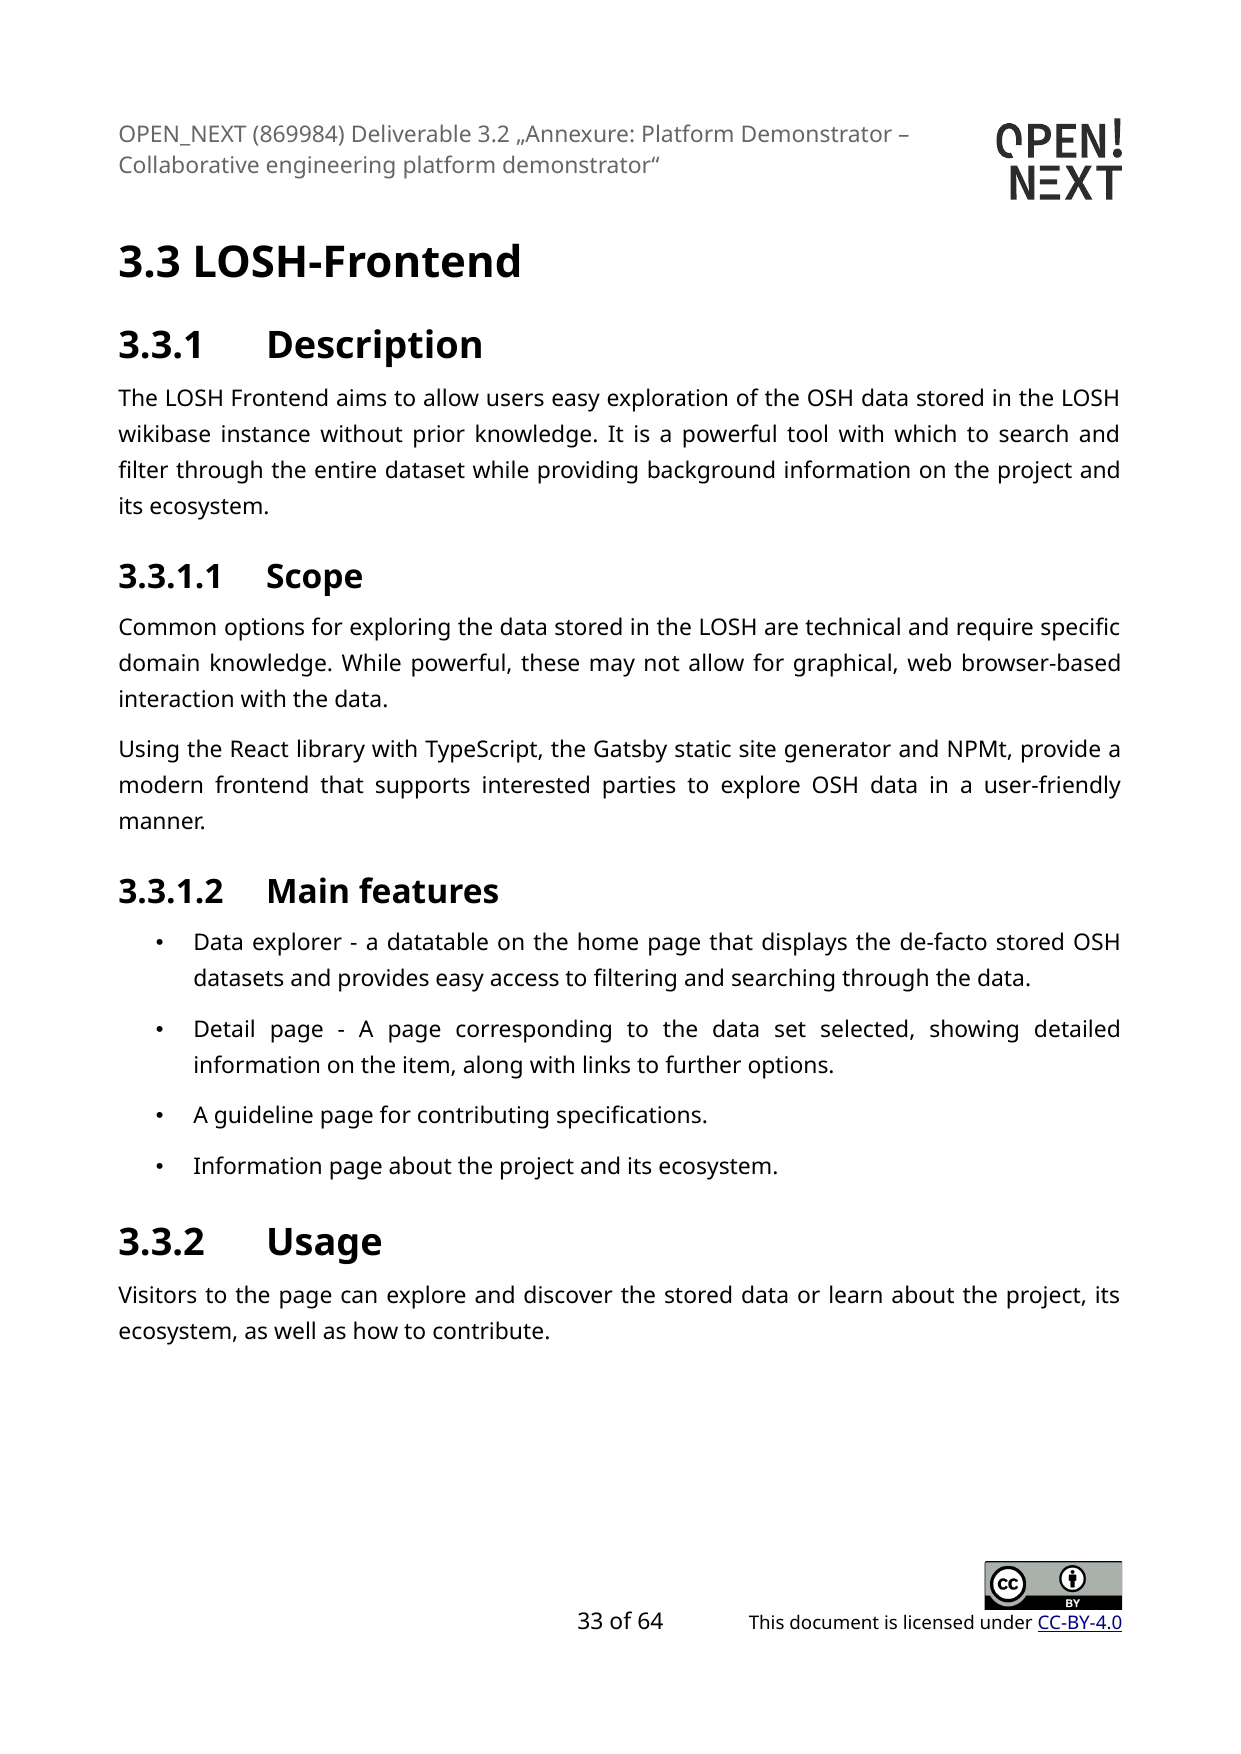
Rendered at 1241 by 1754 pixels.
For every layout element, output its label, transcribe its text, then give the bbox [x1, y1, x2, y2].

text The LOSH Frontend aims to allow users easy exploration of the OSH data stored in the LOSH wikibase instance without prior knowledge. It is a powerful tool with which to search and filter through the entire dataset while providing background information on the project and its ecosystem. [118, 382, 1122, 521]
picture [984, 1561, 1123, 1610]
list A guideline page for contributing specifications. [156, 1099, 1122, 1131]
list Information page about the project and its ecosystem. [156, 1150, 1122, 1181]
subtitle Scope [118, 553, 1122, 598]
subtitle Main features [118, 868, 1122, 914]
text Common options for exploring the data stored in the LOSH are technical and require specific domain knowledge. While powerful, these may not allow for graphical, web browser-based interaction with the data. [118, 611, 1122, 714]
subtitle Description [118, 318, 1122, 369]
subtitle LOSH-Frontend [118, 231, 1122, 291]
text Using the React library with TypeScript, the Gatsby static site generator and NPMt, provide a modern frontend that supports interested parties to explore OSH data in a user-friendly manner. [118, 733, 1122, 836]
list Data explorer - a datatable on the home page that displays the de-facto stored OSH datasets and provides easy access to filtering and searching through the data. [156, 926, 1122, 993]
list Detail page - A page corresponding to the data set selected, showing detailed information on the item, along with links to further options. [156, 1013, 1122, 1080]
subtitle Usage [118, 1215, 1122, 1267]
text Visitors to the page can explore and discover the stored data or learn about the project, its ecosystem, as well as how to contribute. [118, 1279, 1122, 1346]
